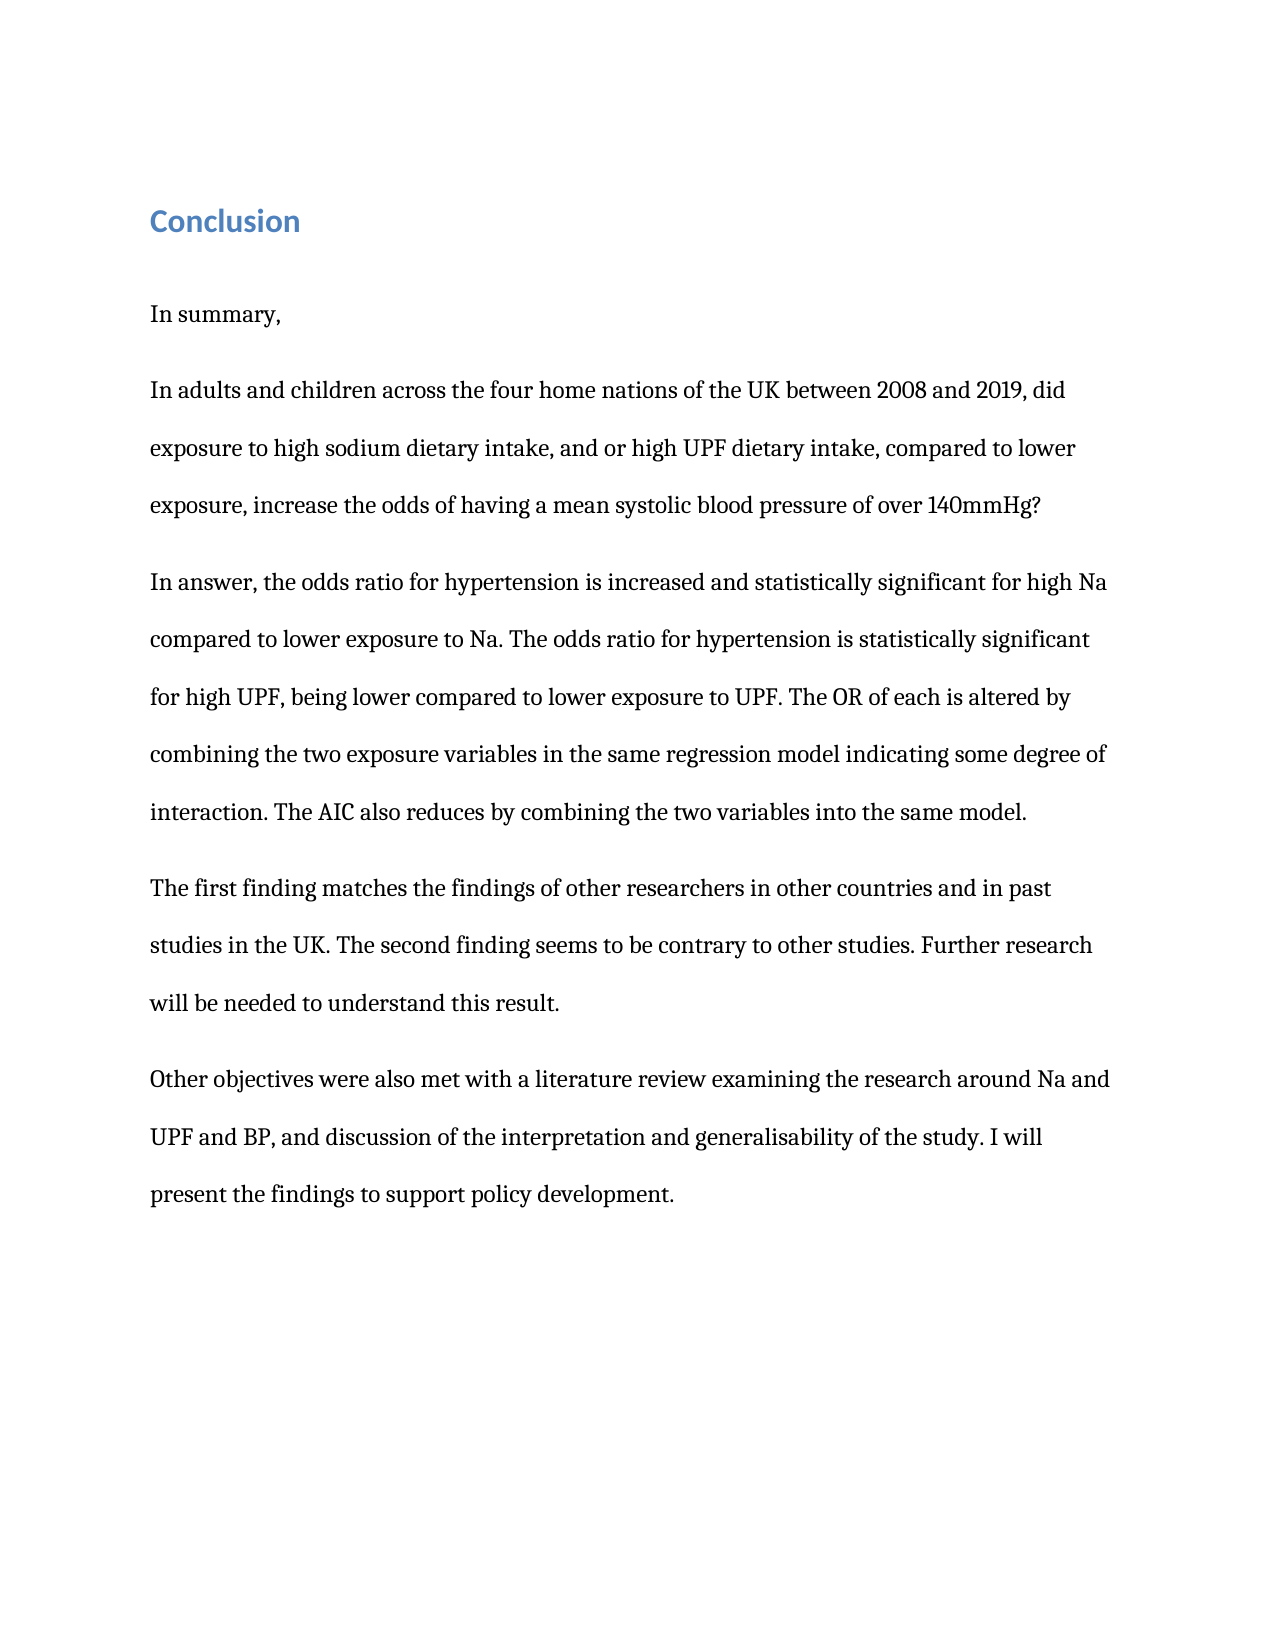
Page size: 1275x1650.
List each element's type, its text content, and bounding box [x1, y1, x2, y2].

text The first finding matches the findings of other researchers in other countries and in past studies in the UK. The second finding seems to be contrary to other studies. Further research will be needed to understand this result. [150, 874, 1125, 1018]
text Other objectives were also met with a literature review examining the research around Na and UPF and BP, and discussion of the interpretation and generalisability of the study. I will present the findings to support policy development. [150, 1065, 1125, 1209]
text In answer, the odds ratio for hypertension is increased and statistically significant for high Na compared to lower exposure to Na. The odds ratio for hypertension is statistically significant for high UPF, being lower compared to lower exposure to UPF. The OR of each is altered by combining the two exposure variables in the same regression model indicating some degree of interaction. The AIC also reduces by combining the two variables into the same model. [150, 568, 1125, 826]
text In adults and children across the four home nations of the UK between 2008 and 2019, did exposure to high sodium dietary intake, and or high UPF dietary intake, compared to lower exposure, increase the odds of having a mean systolic blood pressure of over 140mmHg? [150, 376, 1125, 520]
subtitle Conclusion [150, 200, 1125, 241]
text In summary, [150, 300, 1125, 329]
